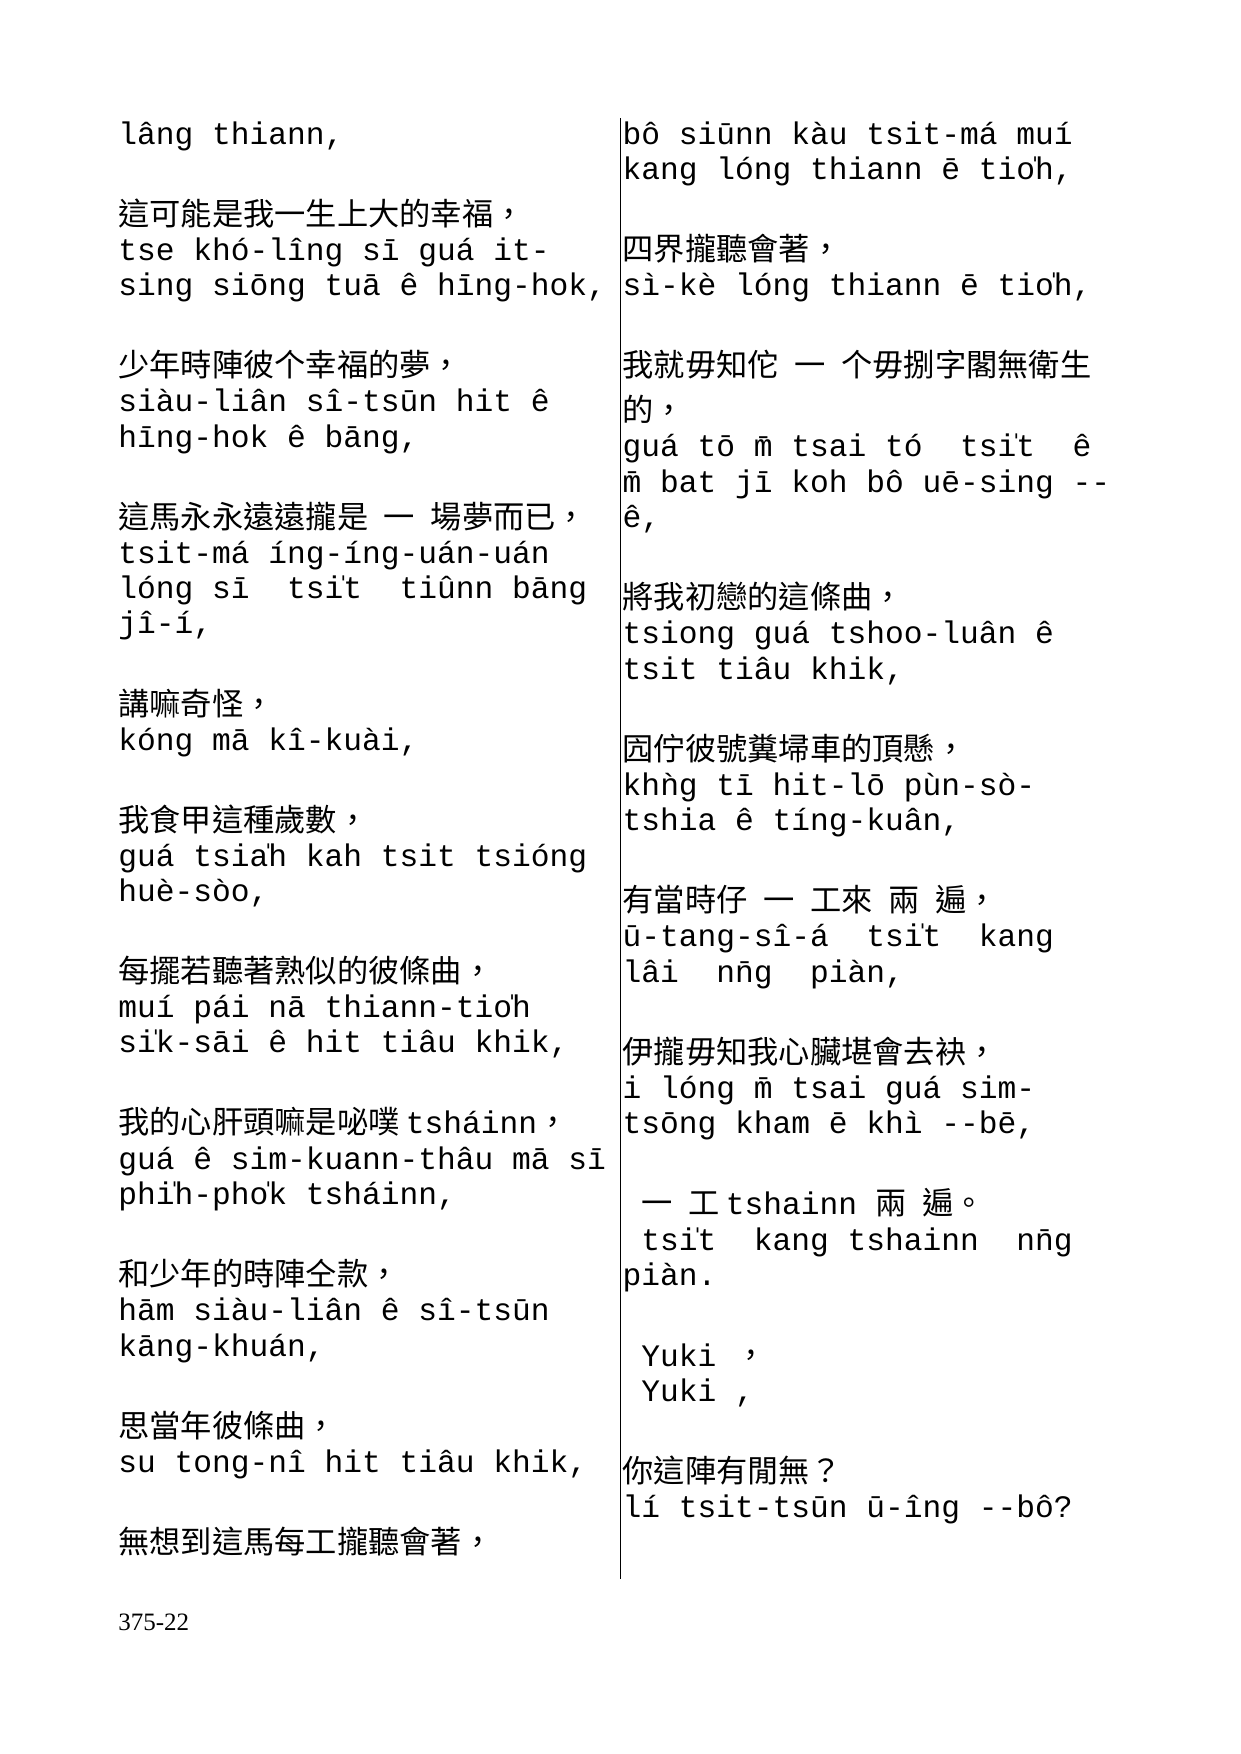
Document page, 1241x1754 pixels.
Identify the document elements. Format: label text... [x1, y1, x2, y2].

text guá tsia̍h kah tsit tsióng huè-sòo, [118, 840, 618, 911]
text muí pái nā thiann-tio̍h si̍k-sāi ê hit tiâu khik, [118, 991, 618, 1062]
text guá ê sim-kuann-thâu mā sī phi̍h-pho̍k tsháinn, [118, 1143, 618, 1214]
text 你這陣有閒無？ [622, 1447, 1122, 1492]
text tse khó-lîng sī guá it-sing siōng tuā ê hīng-hok, [118, 234, 618, 305]
text 一 工tshainn 兩 遍。 [622, 1178, 1122, 1224]
text 和少年的時陣仝款， [118, 1249, 618, 1295]
text bô siūnn kàu tsit-má muí kang lóng thiann ē tio̍h, [622, 118, 1122, 189]
text 這馬永永遠遠攏是 一 場夢而已， [118, 492, 618, 537]
text khǹg tī hit-lō pùn-sò-tshia ê tíng-kuân, [622, 769, 1122, 840]
text 每擺若聽著熟似的彼條曲， [118, 946, 618, 991]
text 我的心肝頭嘛是咇噗tsháinn， [118, 1098, 618, 1143]
text 囥佇彼號糞埽車的頂懸， [622, 724, 1122, 769]
text kóng mā kî-kuài, [118, 724, 618, 759]
text tsit-má íng-íng-uán-uán lóng sī tsi̍t tiûnn bāng jî-í, [118, 537, 618, 643]
text 少年時陣彼个幸福的夢， [118, 340, 618, 386]
text Yuki ， [622, 1330, 1122, 1376]
text 這可能是我一生上大的幸福， [118, 189, 618, 234]
text Yuki , [622, 1376, 1122, 1411]
text 有當時仔 一 工來 兩 遍， [622, 875, 1122, 921]
text 講嘛奇怪， [118, 679, 618, 724]
text 思當年彼條曲， [118, 1401, 618, 1446]
text hām siàu-liân ê sî-tsūn kāng-khuán, [118, 1295, 618, 1366]
text guá tō m̄ tsai tó tsi̍t ê m̄ bat jī koh bô uē-sing --ê, [622, 431, 1122, 537]
text lâng thiann, [118, 118, 618, 153]
text 伊攏毋知我心臟堪會去袂， [622, 1027, 1122, 1072]
text 四界攏聽會著， [622, 224, 1122, 269]
text 我食甲這種歲數， [118, 795, 618, 840]
text ū-tang-sî-á tsi̍t kang lâi nn̄g piàn, [622, 921, 1122, 991]
text siàu-liân sî-tsūn hit ê hīng-hok ê bāng, [118, 386, 618, 456]
text 將我初戀的這條曲， [622, 572, 1122, 618]
text lí tsit-tsūn ū-îng --bô? [622, 1492, 1122, 1527]
text tsi̍t kang tshainn nn̄g piàn. [622, 1224, 1122, 1295]
text 無想到這馬每工攏聽會著， [118, 1517, 618, 1562]
text sì-kè lóng thiann ē tio̍h, [622, 269, 1122, 305]
text su tong-nî hit tiâu khik, [118, 1446, 618, 1482]
text tsiong guá tshoo-luân ê tsit tiâu khik, [622, 618, 1122, 688]
text 我就毋知佗 一 个毋捌字閣無衛生的， [622, 340, 1122, 431]
text i lóng m̄ tsai guá sim-tsōng kham ē khì --bē, [622, 1072, 1122, 1143]
